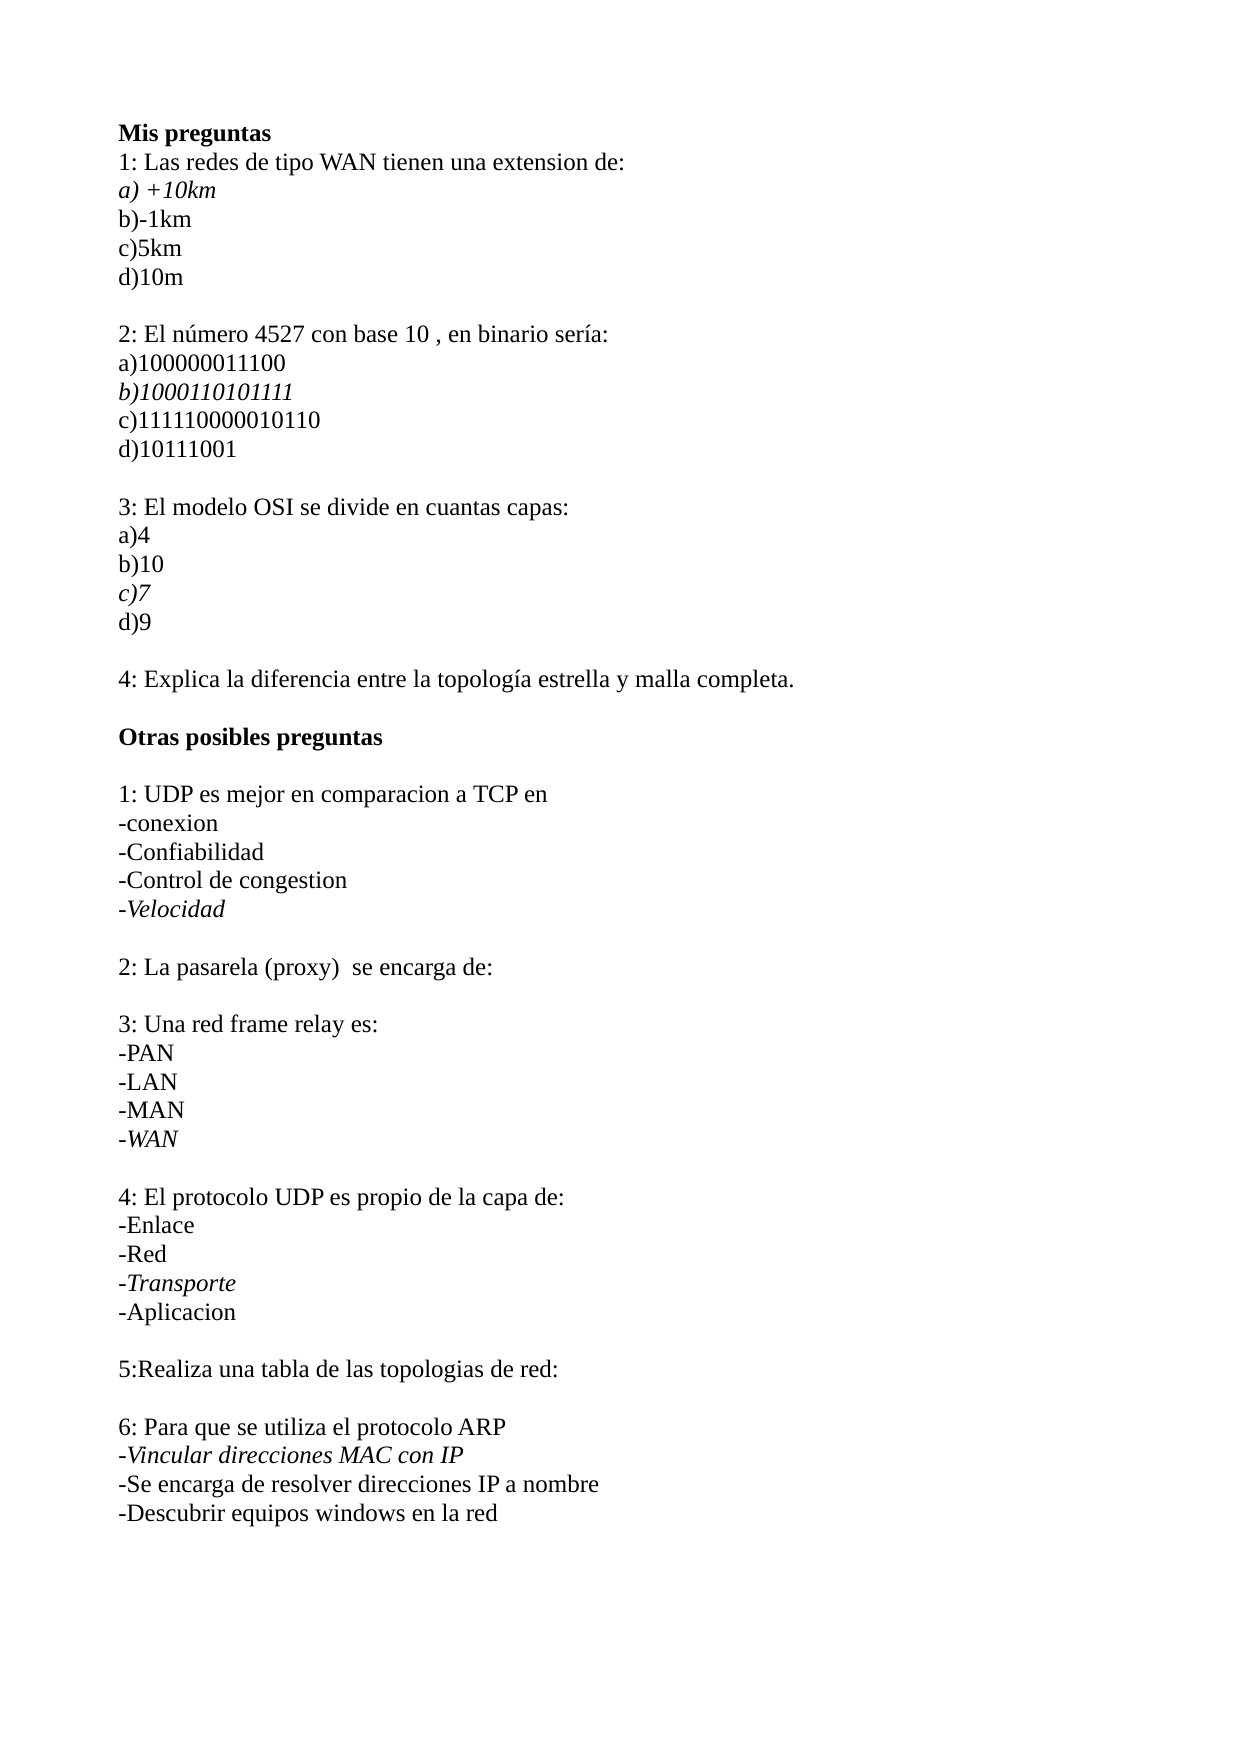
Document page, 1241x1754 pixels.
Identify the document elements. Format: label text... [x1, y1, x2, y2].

text -Se encarga de resolver direcciones IP a nombre [118, 1469, 1122, 1498]
text Otras posibles preguntas [118, 722, 1122, 751]
text d)10m [118, 262, 1122, 291]
text 2: El número 4527 con base 10 , en binario sería: [118, 319, 1122, 348]
text 4: El protocolo UDP es propio de la capa de: [118, 1182, 1122, 1211]
text c)7 [118, 578, 1122, 607]
text -Transporte [118, 1268, 1122, 1297]
text -MAN [118, 1096, 1122, 1124]
text 4: Explica la diferencia entre la topología estrella y malla completa. [118, 664, 1122, 693]
text 3: Una red frame relay es: [118, 1009, 1122, 1038]
text Mis preguntas [118, 118, 1122, 147]
text -Control de congestion [118, 866, 1122, 894]
text 2: La pasarela (proxy) se encarga de: [118, 952, 1122, 981]
text 3: El modelo OSI se divide en cuantas capas: [118, 492, 1122, 521]
text -LAN [118, 1067, 1122, 1096]
text -WAN [118, 1124, 1122, 1153]
text -Aplicacion [118, 1297, 1122, 1326]
text b)-1km [118, 204, 1122, 233]
text -Velocidad [118, 894, 1122, 923]
text -PAN [118, 1038, 1122, 1067]
text b)1000110101111 [118, 377, 1122, 406]
text b)10 [118, 549, 1122, 578]
text 1: UDP es mejor en comparacion a TCP en [118, 779, 1122, 808]
text -Vincular direcciones MAC con IP [118, 1441, 1122, 1469]
text a)4 [118, 521, 1122, 549]
text a)100000011100 [118, 348, 1122, 377]
text -Confiabilidad [118, 837, 1122, 866]
text -Enlace [118, 1211, 1122, 1239]
text 6: Para que se utiliza el protocolo ARP [118, 1412, 1122, 1441]
text 1: Las redes de tipo WAN tienen una extension de: [118, 147, 1122, 176]
text -conexion [118, 808, 1122, 837]
text d)9 [118, 607, 1122, 636]
text -Descubrir equipos windows en la red [118, 1498, 1122, 1527]
text -Red [118, 1239, 1122, 1268]
text d)10111001 [118, 434, 1122, 463]
text c)5km [118, 233, 1122, 262]
text a) +10km [118, 176, 1122, 204]
text c)111110000010110 [118, 406, 1122, 434]
text 5:Realiza una tabla de las topologias de red: [118, 1354, 1122, 1383]
